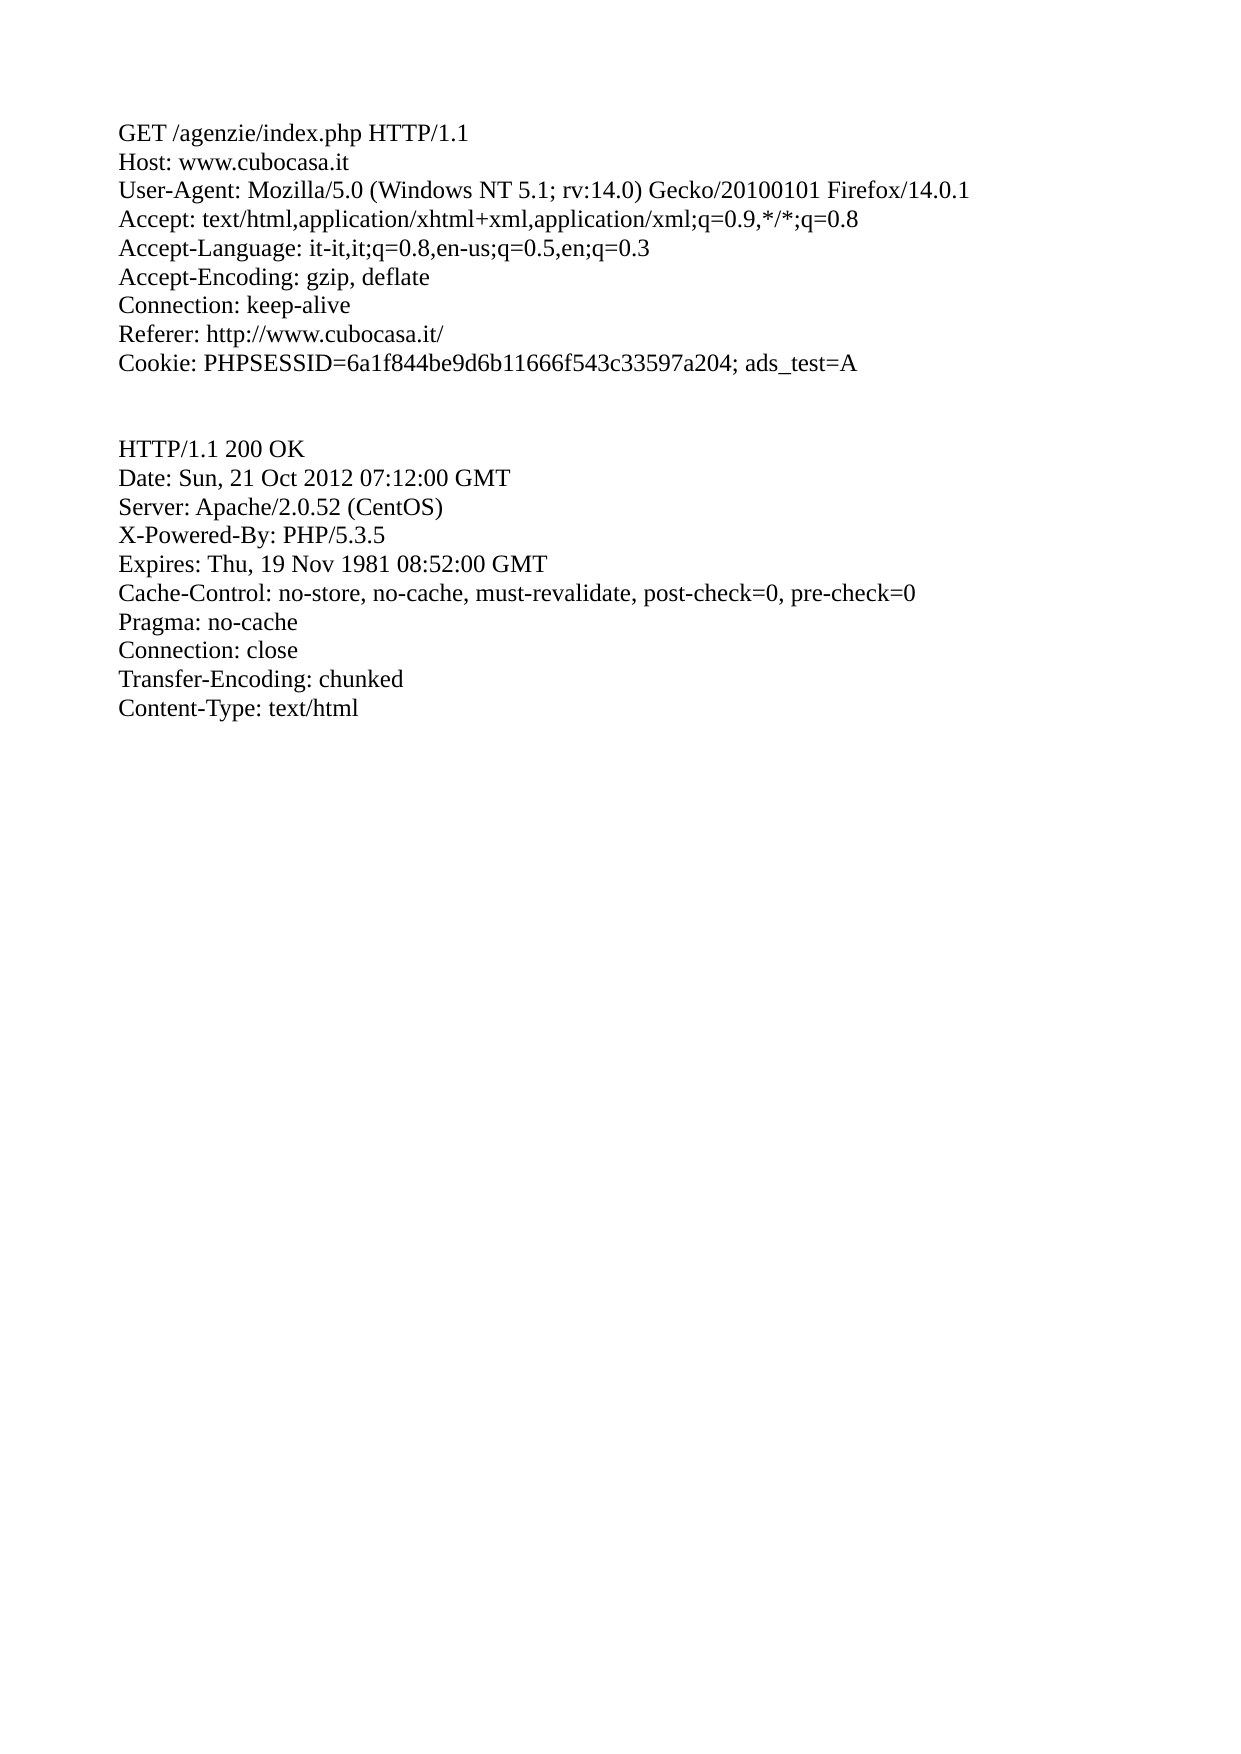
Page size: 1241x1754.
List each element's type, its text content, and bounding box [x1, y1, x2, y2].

text User-Agent: Mozilla/5.0 (Windows NT 5.1; rv:14.0) Gecko/20100101 Firefox/14.0.1 [118, 176, 1122, 204]
text Transfer-Encoding: chunked [118, 664, 1122, 693]
text Connection: close [118, 636, 1122, 664]
text Content-Type: text/html [118, 693, 1122, 722]
text Host: www.cubocasa.it [118, 147, 1122, 176]
text Accept: text/html,application/xhtml+xml,application/xml;q=0.9,*/*;q=0.8 [118, 204, 1122, 233]
text Server: Apache/2.0.52 (CentOS) [118, 492, 1122, 521]
text Cookie: PHPSESSID=6a1f844be9d6b11666f543c33597a204; ads_test=A [118, 348, 1122, 377]
text GET /agenzie/index.php HTTP/1.1 [118, 118, 1122, 147]
text Connection: keep-alive [118, 291, 1122, 319]
text X-Powered-By: PHP/5.3.5 [118, 521, 1122, 549]
text Pragma: no-cache [118, 607, 1122, 636]
text Cache-Control: no-store, no-cache, must-revalidate, post-check=0, pre-check=0 [118, 578, 1122, 607]
text Referer: http://www.cubocasa.it/ [118, 319, 1122, 348]
text Expires: Thu, 19 Nov 1981 08:52:00 GMT [118, 549, 1122, 578]
text Accept-Language: it-it,it;q=0.8,en-us;q=0.5,en;q=0.3 [118, 233, 1122, 262]
text HTTP/1.1 200 OK [118, 434, 1122, 463]
text Accept-Encoding: gzip, deflate [118, 262, 1122, 291]
text Date: Sun, 21 Oct 2012 07:12:00 GMT [118, 463, 1122, 492]
